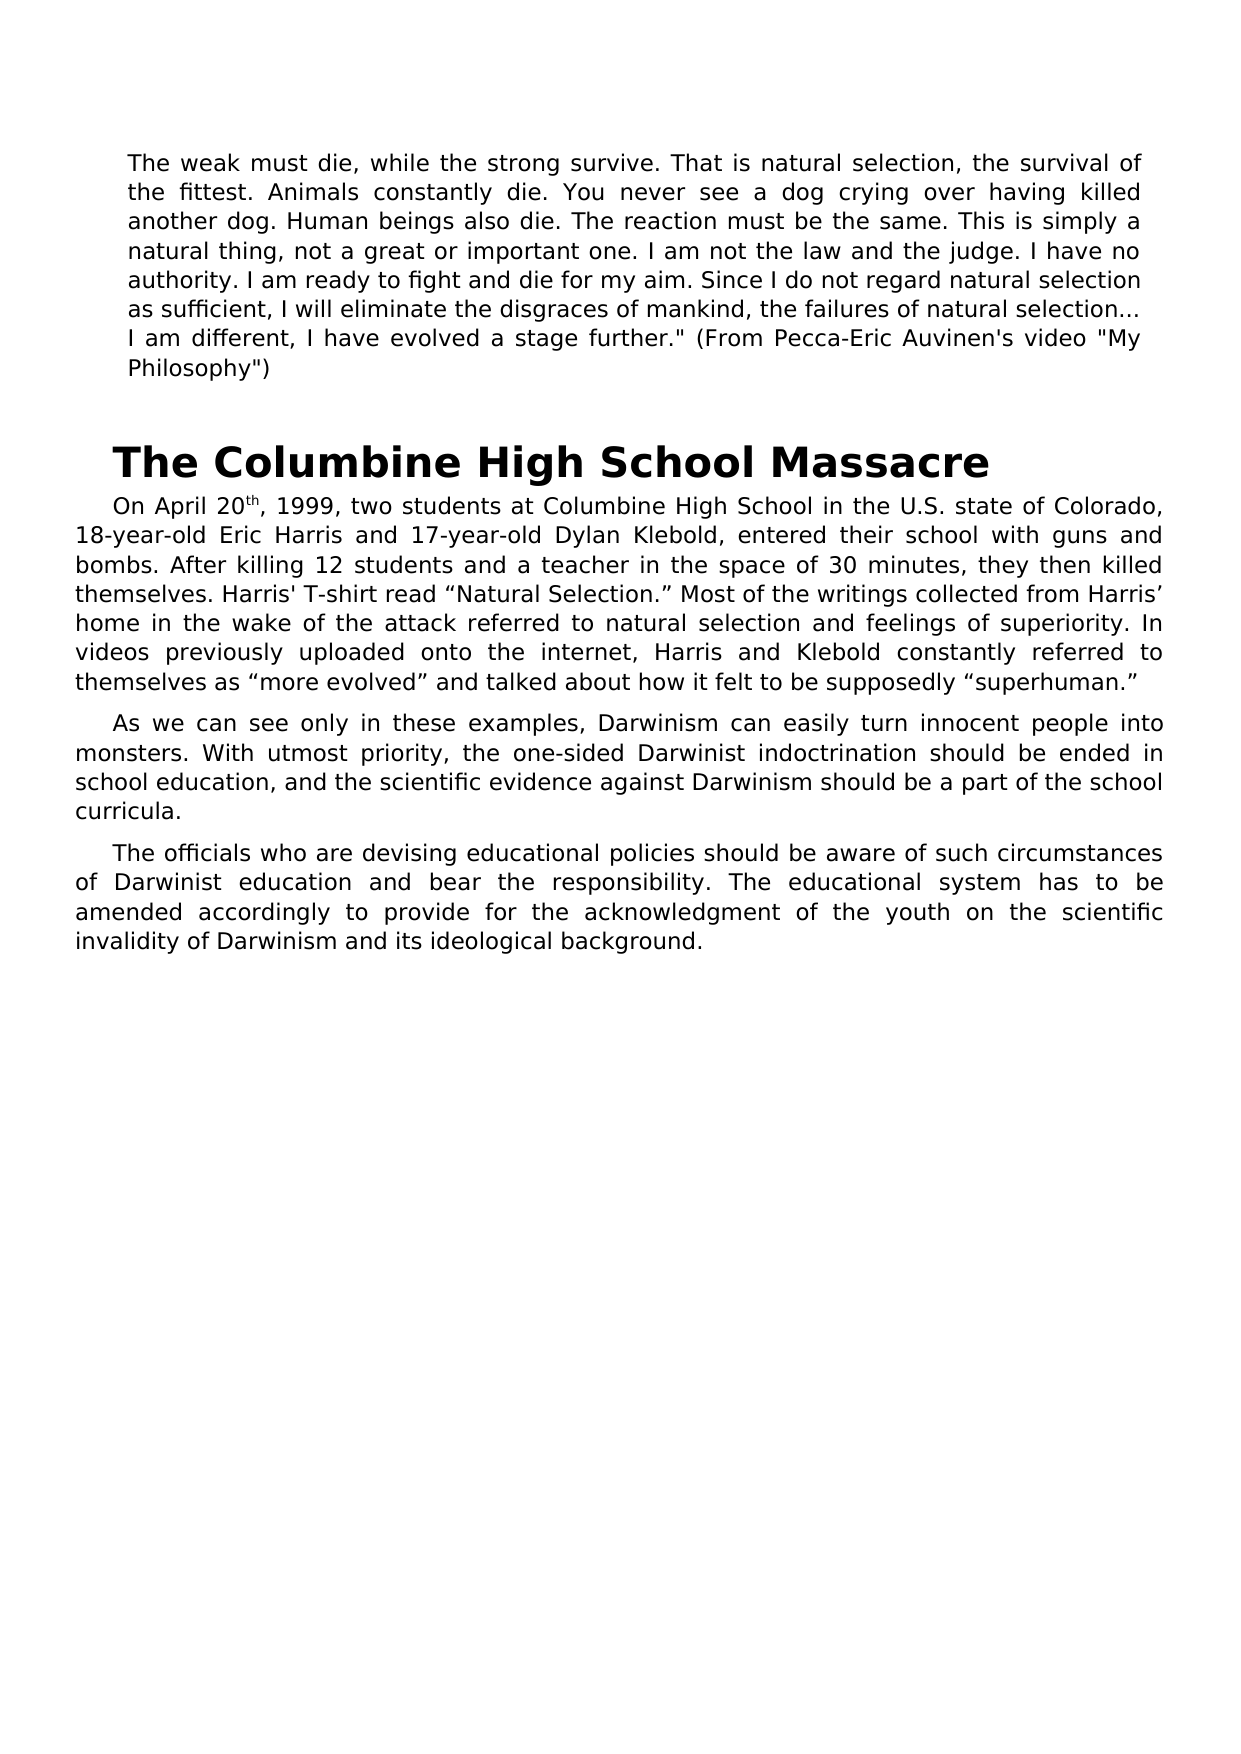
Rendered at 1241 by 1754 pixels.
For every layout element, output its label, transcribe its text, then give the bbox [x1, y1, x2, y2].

text On April 20th, 1999, two students at Columbine High School in the U.S. state of Colorado, 18-year-old Eric Harris and 17-year-old Dylan Klebold, entered their school with guns and bombs. After killing 12 students and a teacher in the space of 30 minutes, they then killed themselves. Harris' T-shirt read “Natural Selection.” Most of the writings collected from Harris’ home in the wake of the attack referred to natural selection and feelings of superiority. In videos previously uploaded onto the internet, Harris and Klebold constantly referred to themselves as “more evolved” and talked about how it felt to be supposedly “superhuman.” [75, 493, 1165, 696]
text As we can see only in these examples, Darwinism can easily turn innocent people into monsters. With utmost priority, the one-sided Darwinist indoctrination should be ended in school education, and the scientific evidence against Darwinism should be a part of the school curricula. [75, 711, 1165, 825]
subtitle The Columbine High School Massacre [112, 438, 1165, 487]
text The officials who are devising educational policies should be aware of such circumstances of Darwinist education and bear the responsibility. The educational system has to be amended accordingly to provide for the acknowledgment of the youth on the scientific invalidity of Darwinism and its ideological background. [75, 840, 1165, 955]
text The weak must die, while the strong survive. That is natural selection, the survival of the fittest. Animals constantly die. You never see a dog crying over having killed another dog. Human beings also die. The reaction must be the same. This is simply a natural thing, not a great or important one. I am not the law and the judge. I have no authority. I am ready to fight and die for my aim. Since I do not regard natural selection as sufficient, I will eliminate the disgraces of mankind, the failures of natural selection... I am different, I have evolved a stage further." (From Pecca-Eric Auvinen's video "My Philosophy") [127, 150, 1143, 382]
